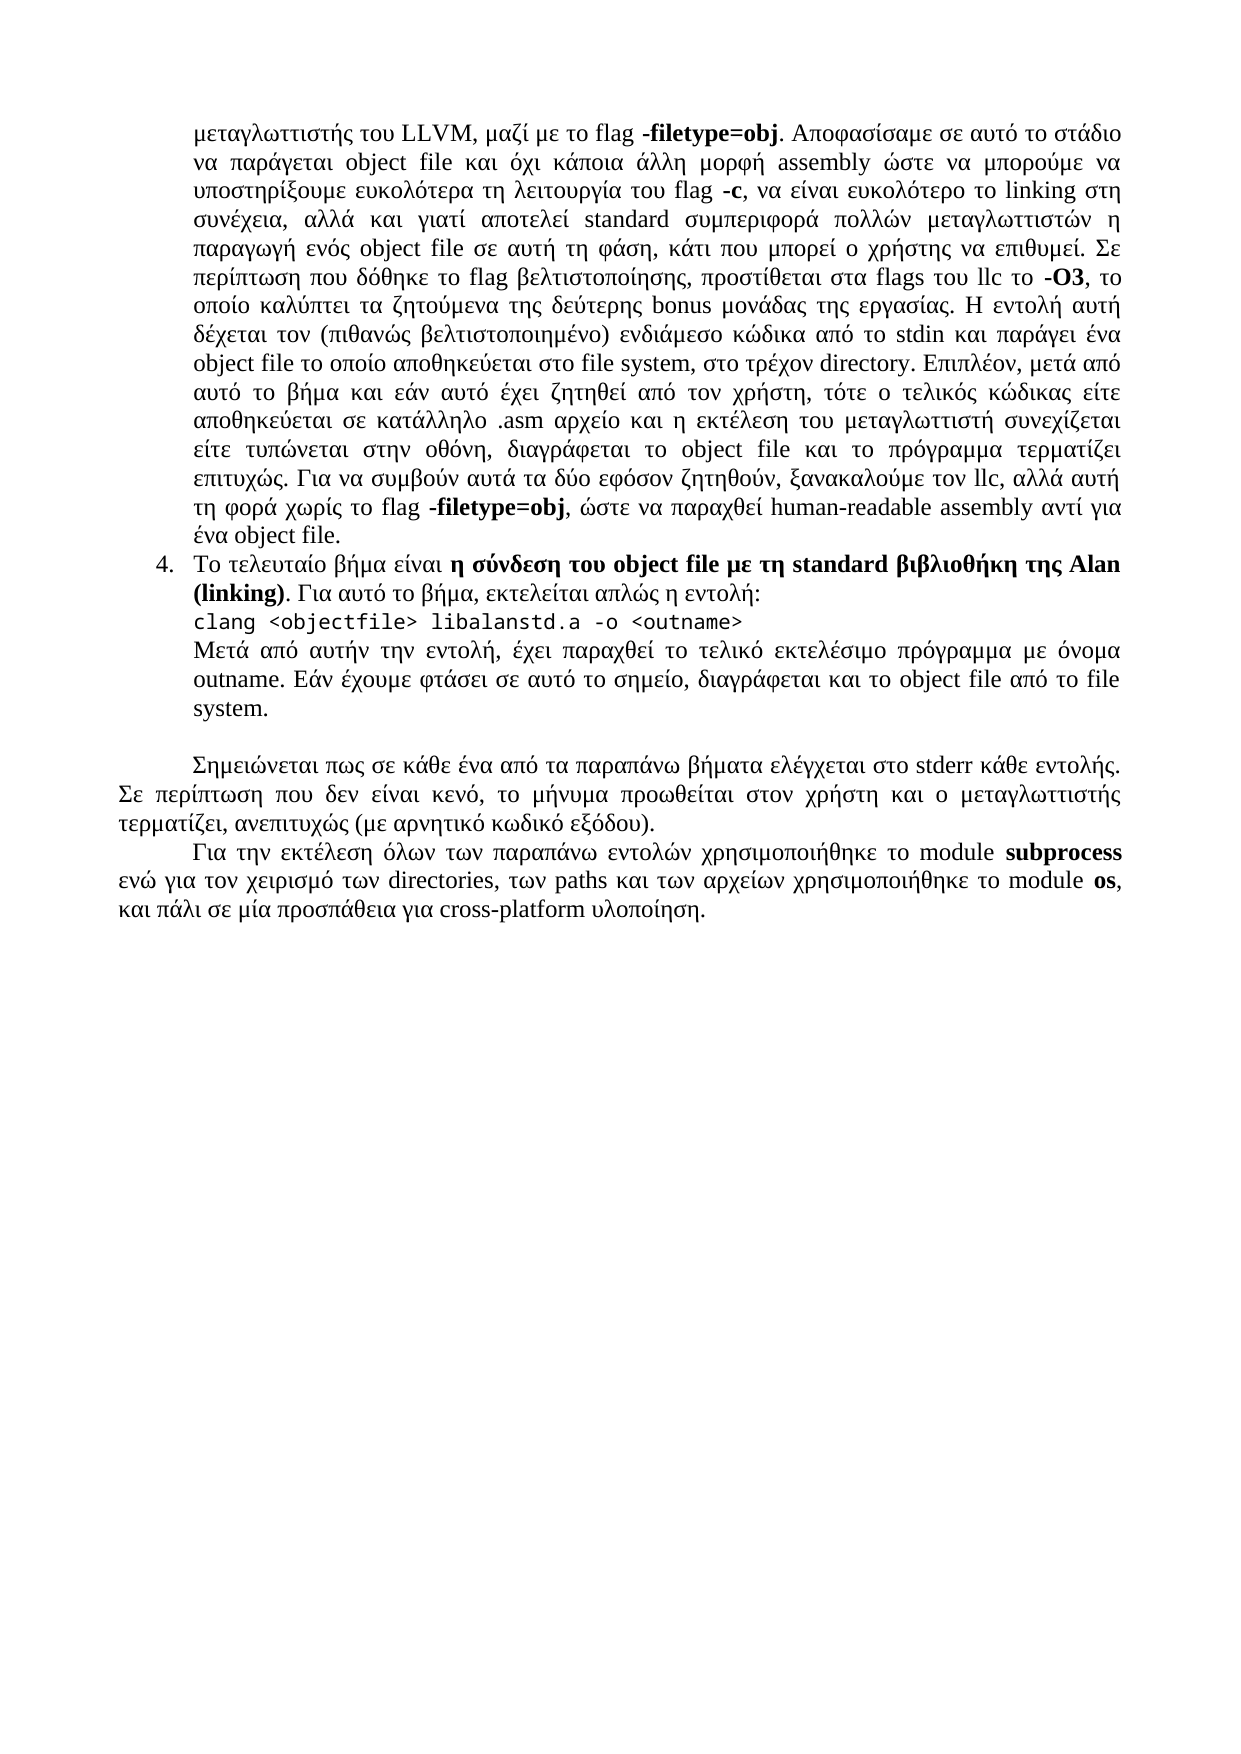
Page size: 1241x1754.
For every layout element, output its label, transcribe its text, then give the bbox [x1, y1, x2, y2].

list Μετά από αυτήν την εντολή, έχει παραχθεί το τελικό εκτελέσιμο πρόγραμμα με όνομα outname. Εάν έχουμε φτάσει σε αυτό το σημείο, διαγράφεται και το object file από το file system. [156, 635, 1122, 722]
text Σημειώνεται πως σε κάθε ένα από τα παραπάνω βήματα ελέγχεται στο stderr κάθε εντολής. Σε περίπτωση που δεν είναι κενό, το μήνυμα προωθείται στον χρήστη και ο μεταγλωττιστής τερματίζει, ανεπιτυχώς (με αρνητικό κωδικό εξόδου). [118, 750, 1122, 837]
list μεταγλωττιστής του LLVM, μαζί με το flag -filetype=obj. Αποφασίσαμε σε αυτό το στάδιο να παράγεται object file και όχι κάποια άλλη μορφή assembly ώστε να μπορούμε να υποστηρίξουμε ευκολότερα τη λειτουργία του flag -c, να είναι ευκολότερο το linking στη συνέχεια, αλλά και γιατί αποτελεί standard συμπεριφορά πολλών μεταγλωττιστών η παραγωγή ενός object file σε αυτή τη φάση, κάτι που μπορεί ο χρήστης να επιθυμεί. Σε περίπτωση που δόθηκε το flag βελτιστοποίησης, προστίθεται στα flags του llc το -Ο3, το οποίο καλύπτει τα ζητούμενα της δεύτερης bonus μονάδας της εργασίας. Η εντολή αυτή δέχεται τον (πιθανώς βελτιστοποιημένο) ενδιάμεσο κώδικα από το stdin και παράγει ένα object file το οποίο αποθηκεύεται στο file system, στο τρέχον directory. Επιπλέον, μετά από αυτό το βήμα και εάν αυτό έχει ζητηθεί από τον χρήστη, τότε ο τελικός κώδικας είτε αποθηκεύεται σε κατάλληλο .asm αρχείο και η εκτέλεση του μεταγλωττιστή συνεχίζεται είτε τυπώνεται στην οθόνη, διαγράφεται το object file και το πρόγραμμα τερματίζει επιτυχώς. Για να συμβούν αυτά τα δύο εφόσον ζητηθούν, ξανακαλούμε τον llc, αλλά αυτή τη φορά χωρίς το flag -filetype=obj, ώστε να παραχθεί human-readable assembly αντί για ένα object file. [156, 118, 1122, 549]
text Για την εκτέλεση όλων των παραπάνω εντολών χρησιμοποιήθηκε το module subprocess ενώ για τον χειρισμό των directories, των paths και των αρχείων χρησιμοποιήθηκε το module os, και πάλι σε μία προσπάθεια για cross-platform υλοποίηση. [118, 837, 1122, 923]
list clang <objectfile> libalanstd.a -o <outname> [156, 607, 1122, 635]
list Το τελευταίο βήμα είναι η σύνδεση του object file με τη standard βιβλιοθήκη της Alan (linking). Για αυτό το βήμα, εκτελείται απλώς η εντολή: [156, 549, 1122, 607]
